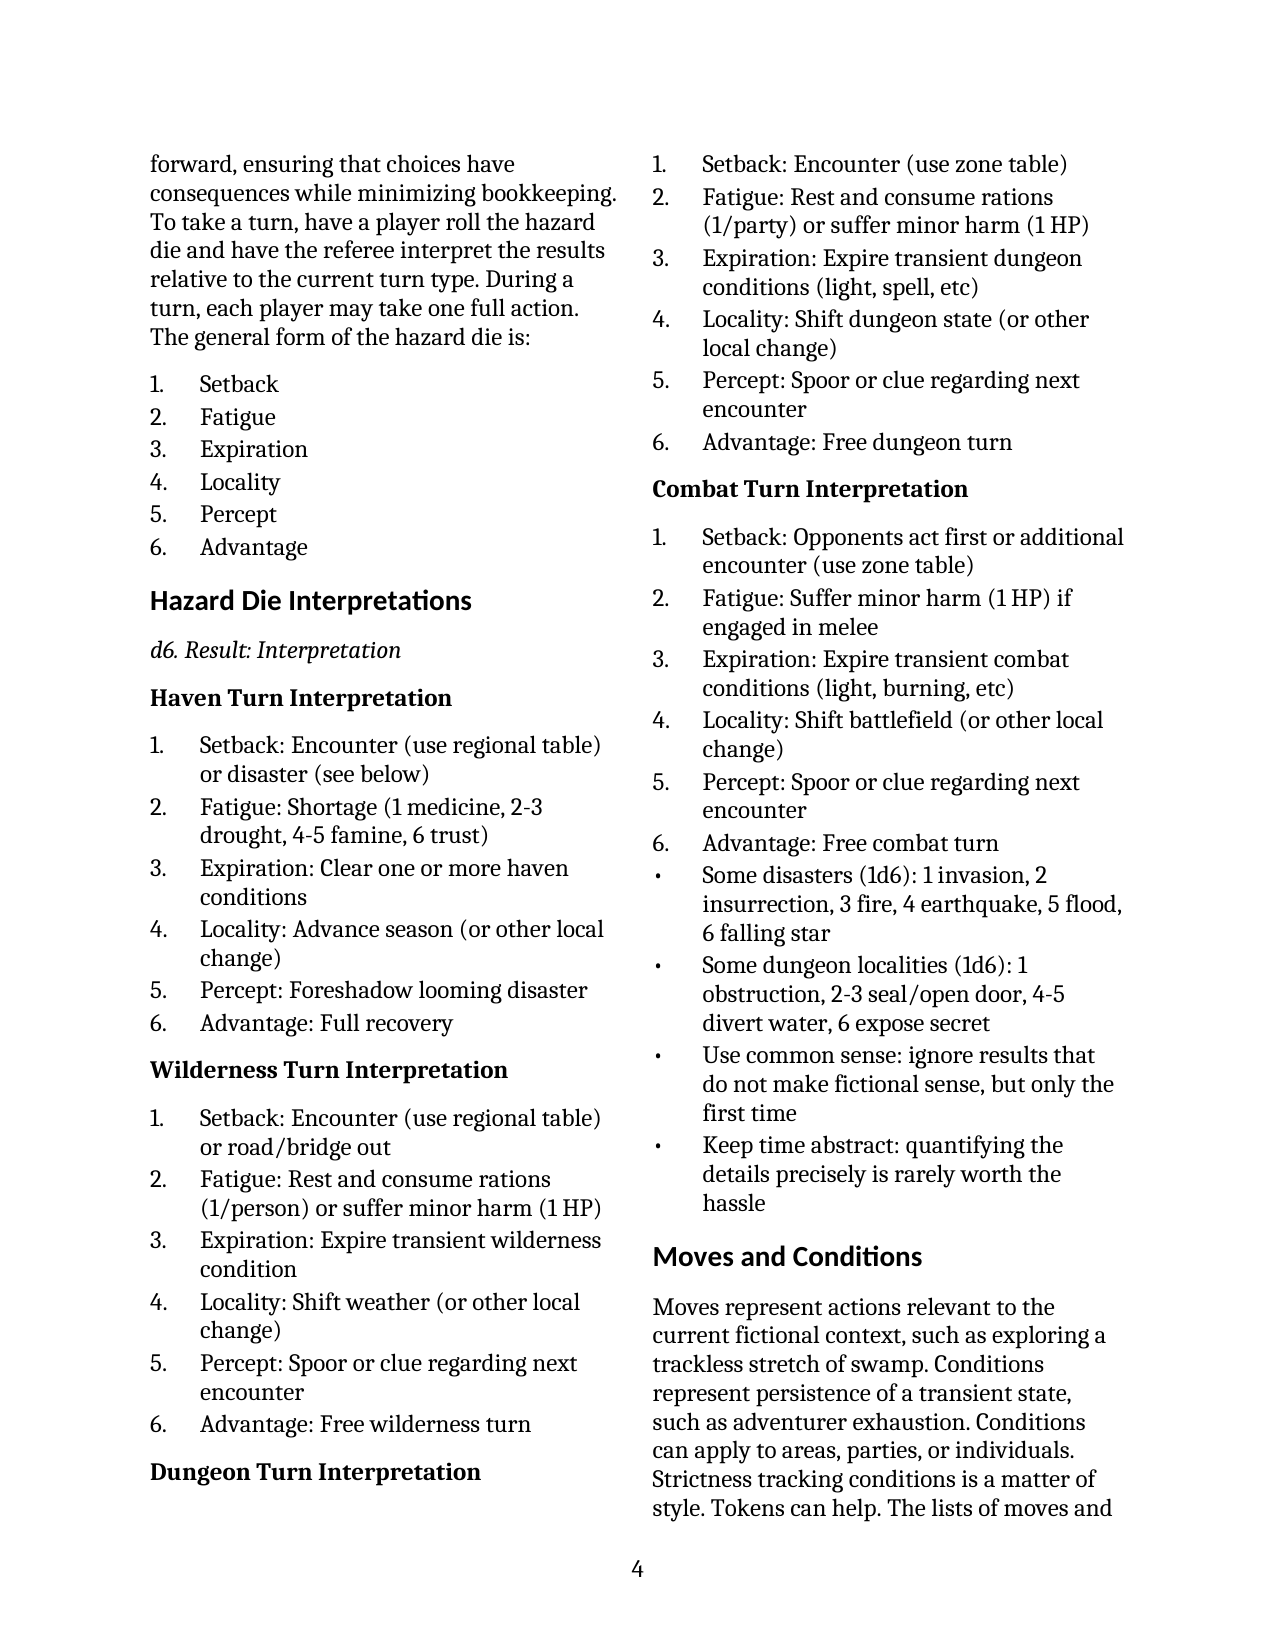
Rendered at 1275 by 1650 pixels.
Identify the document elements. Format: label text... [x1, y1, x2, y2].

list Fatigue: Shortage (1 medicine, 2-3 drought, 4-5 famine, 6 trust) [150, 793, 622, 850]
list Some disasters (1d6): 1 invasion, 2 insurrection, 3 fire, 4 earthquake, 5 flood, 6 falling star [652, 861, 1125, 947]
list Percept: Foreshadow looming disaster [150, 976, 622, 1005]
list Fatigue [150, 402, 622, 431]
list Expiration: Expire transient combat conditions (light, burning, etc) [652, 645, 1125, 702]
subtitle Moves and Conditions [652, 1238, 1125, 1274]
list Locality: Advance season (or other local change) [150, 915, 622, 973]
list Setback [150, 370, 622, 399]
list Setback: Opponents act first or additional encounter (use zone table) [652, 522, 1125, 580]
list Expiration: Clear one or more haven conditions [150, 854, 622, 911]
text Moves represent actions relevant to the current fictional context, such as exploring a trackless stretch of swamp. Conditions represent persistence of a transient state, such as adventurer exhaustion. Conditions can apply to areas, parties, or individuals. Strictness tracking conditions is a matter of style. Tokens can help. The lists of moves and [652, 1293, 1125, 1523]
list Percept: Spoor or clue regarding next encounter [652, 767, 1125, 825]
list Percept: Spoor or clue regarding next encounter [652, 366, 1125, 424]
text forward, ensuring that choices have consequences while minimizing bookkeeping. To take a turn, have a player roll the hazard die and have the referee interpret the results relative to the current turn type. During a turn, each player may take one full action. The general form of the hazard die is: [150, 150, 622, 351]
list Keep time abstract: quantifying the details precisely is rarely worth the hassle [652, 1131, 1125, 1217]
list Setback: Encounter (use zone table) [652, 150, 1125, 179]
text Haven Turn Interpretation [150, 684, 622, 713]
list Expiration [150, 435, 622, 464]
list Expiration: Expire transient dungeon conditions (light, spell, etc) [652, 244, 1125, 301]
text Dungeon Turn Interpretation [150, 1458, 622, 1486]
text d6. Result: Interpretation [150, 636, 622, 665]
text Combat Turn Interpretation [652, 475, 1125, 504]
list Locality: Shift dungeon state (or other local change) [652, 305, 1125, 362]
list Advantage: Full recovery [150, 1009, 622, 1038]
list Percept [150, 500, 622, 529]
text Wilderness Turn Interpretation [150, 1056, 622, 1085]
list Fatigue: Rest and consume rations (1/person) or suffer minor harm (1 HP) [150, 1165, 622, 1223]
list Percept: Spoor or clue regarding next encounter [150, 1349, 622, 1406]
list Fatigue: Rest and consume rations (1/party) or suffer minor harm (1 HP) [652, 182, 1125, 240]
list Advantage [150, 532, 622, 561]
list Locality: Shift weather (or other local change) [150, 1288, 622, 1345]
subtitle Hazard Die Interpretations [150, 582, 622, 618]
list Setback: Encounter (use regional table) or disaster (see below) [150, 731, 622, 789]
list Fatigue: Suffer minor harm (1 HP) if engaged in melee [652, 584, 1125, 641]
list Advantage: Free dungeon turn [652, 427, 1125, 456]
list Expiration: Expire transient wilderness condition [150, 1226, 622, 1284]
list Advantage: Free combat turn [652, 829, 1125, 857]
list Use common sense: ignore results that do not make fictional sense, but only the first time [652, 1041, 1125, 1127]
list Setback: Encounter (use regional table) or road/bridge out [150, 1104, 622, 1161]
list Some dungeon localities (1d6): 1 obstruction, 2-3 seal/open door, 4-5 divert water, 6 expose secret [652, 951, 1125, 1037]
list Locality: Shift battlefield (or other local change) [652, 706, 1125, 764]
list Locality [150, 467, 622, 496]
list Advantage: Free wilderness turn [150, 1410, 622, 1439]
